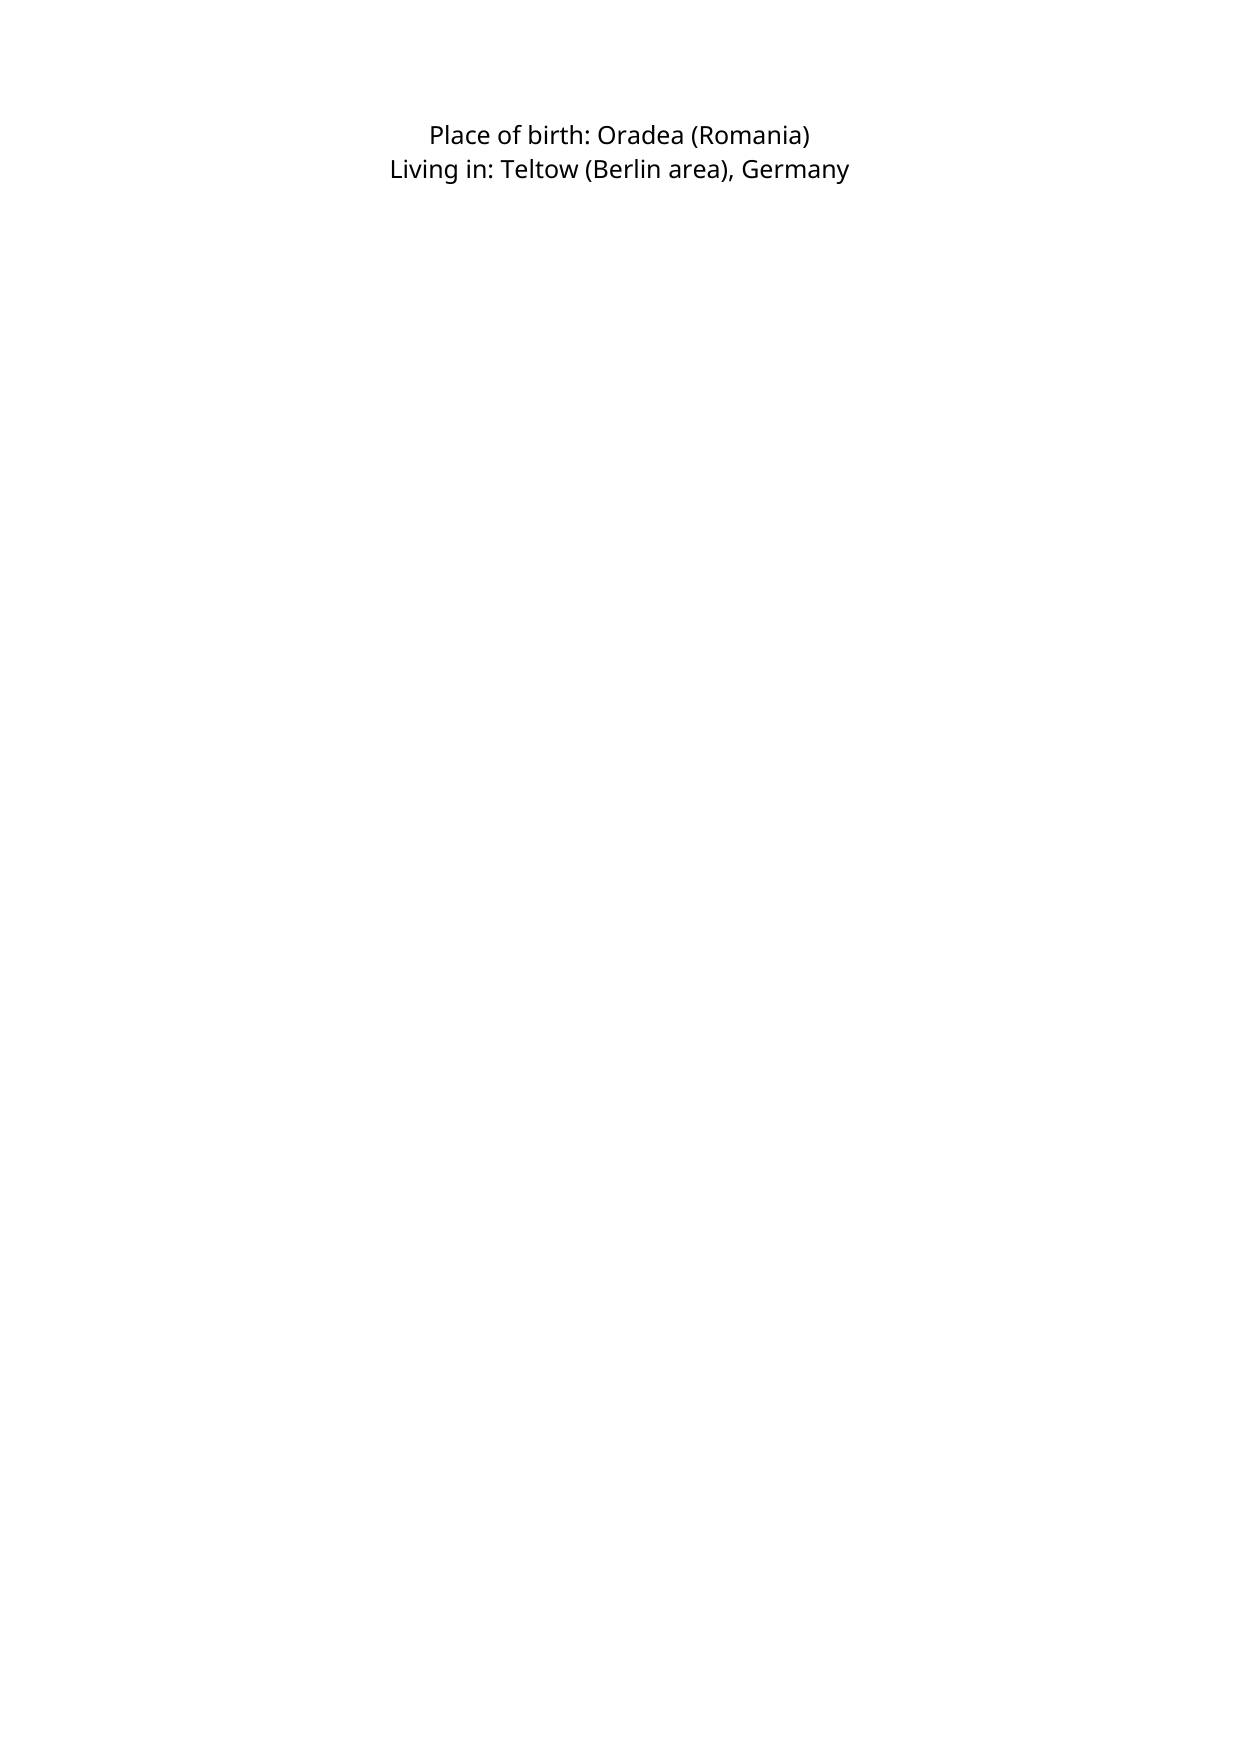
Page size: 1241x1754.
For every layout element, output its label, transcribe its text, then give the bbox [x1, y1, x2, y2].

text Place of birth: Oradea (Romania) Living in: Teltow (Berlin area), Germany [118, 118, 1121, 186]
